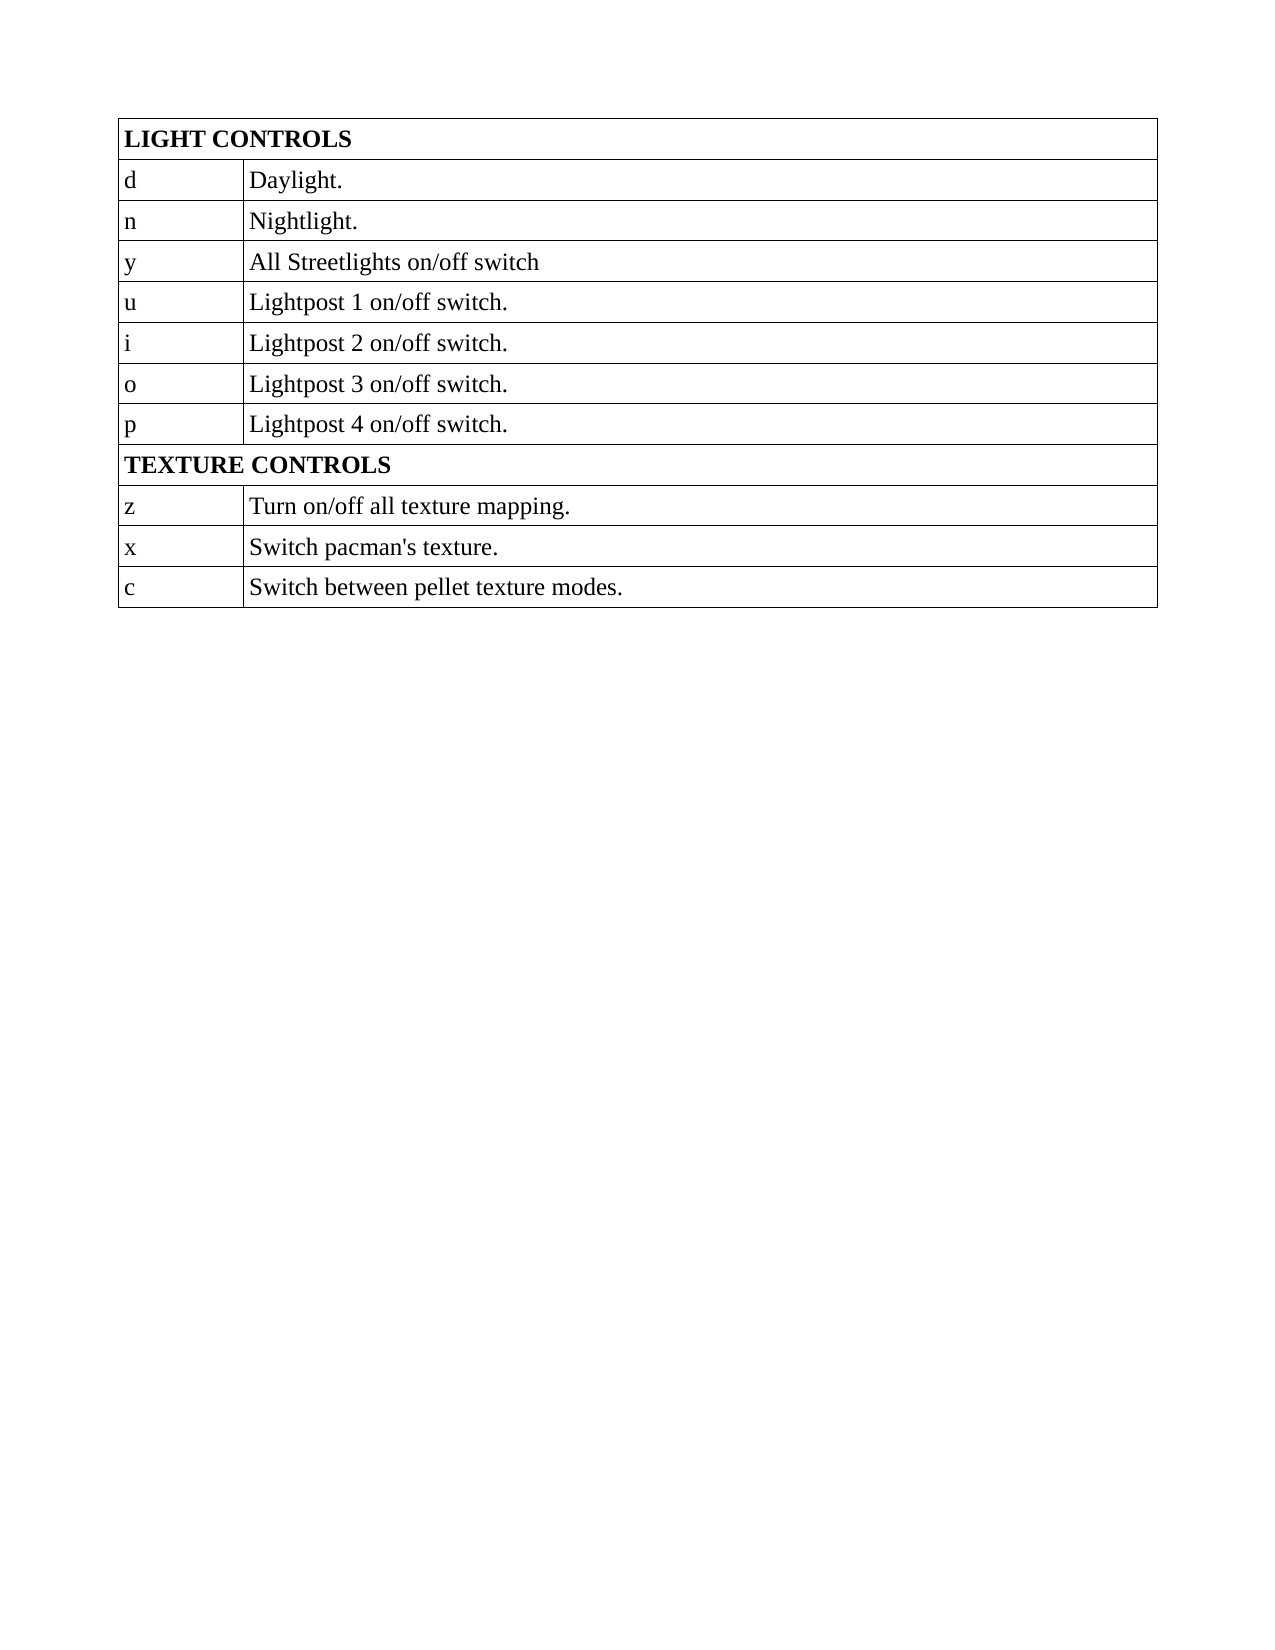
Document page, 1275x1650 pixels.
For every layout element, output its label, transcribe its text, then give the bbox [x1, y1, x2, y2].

table_cell y [119, 241, 243, 281]
table_cell n [119, 201, 243, 240]
table_cell Daylight. [244, 160, 1157, 199]
table_cell p [119, 404, 243, 444]
table_cell Lightpost 4 on/off switch. [244, 404, 1157, 444]
table_cell Lightpost 2 on/off switch. [244, 323, 1157, 362]
table_cell c [119, 567, 243, 607]
table_cell Turn on/off all texture mapping. [244, 486, 1157, 525]
table_cell Lightpost 1 on/off switch. [244, 282, 1157, 322]
table_cell d [119, 160, 243, 199]
table_cell All Streetlights on/off switch [244, 241, 1157, 281]
table_cell Lightpost 3 on/off switch. [244, 364, 1157, 403]
table_cell Switch between pellet texture modes. [244, 567, 1157, 607]
table_cell TEXTURE CONTROLS [119, 445, 1157, 485]
table_cell o [119, 364, 243, 403]
table_cell z [119, 486, 243, 525]
table_cell i [119, 323, 243, 362]
table_cell Switch pacman's texture. [244, 526, 1157, 566]
table_cell u [119, 282, 243, 322]
table_cell LIGHT CONTROLS [119, 119, 1157, 159]
table_cell Nightlight. [244, 201, 1157, 240]
table_cell x [119, 526, 243, 566]
